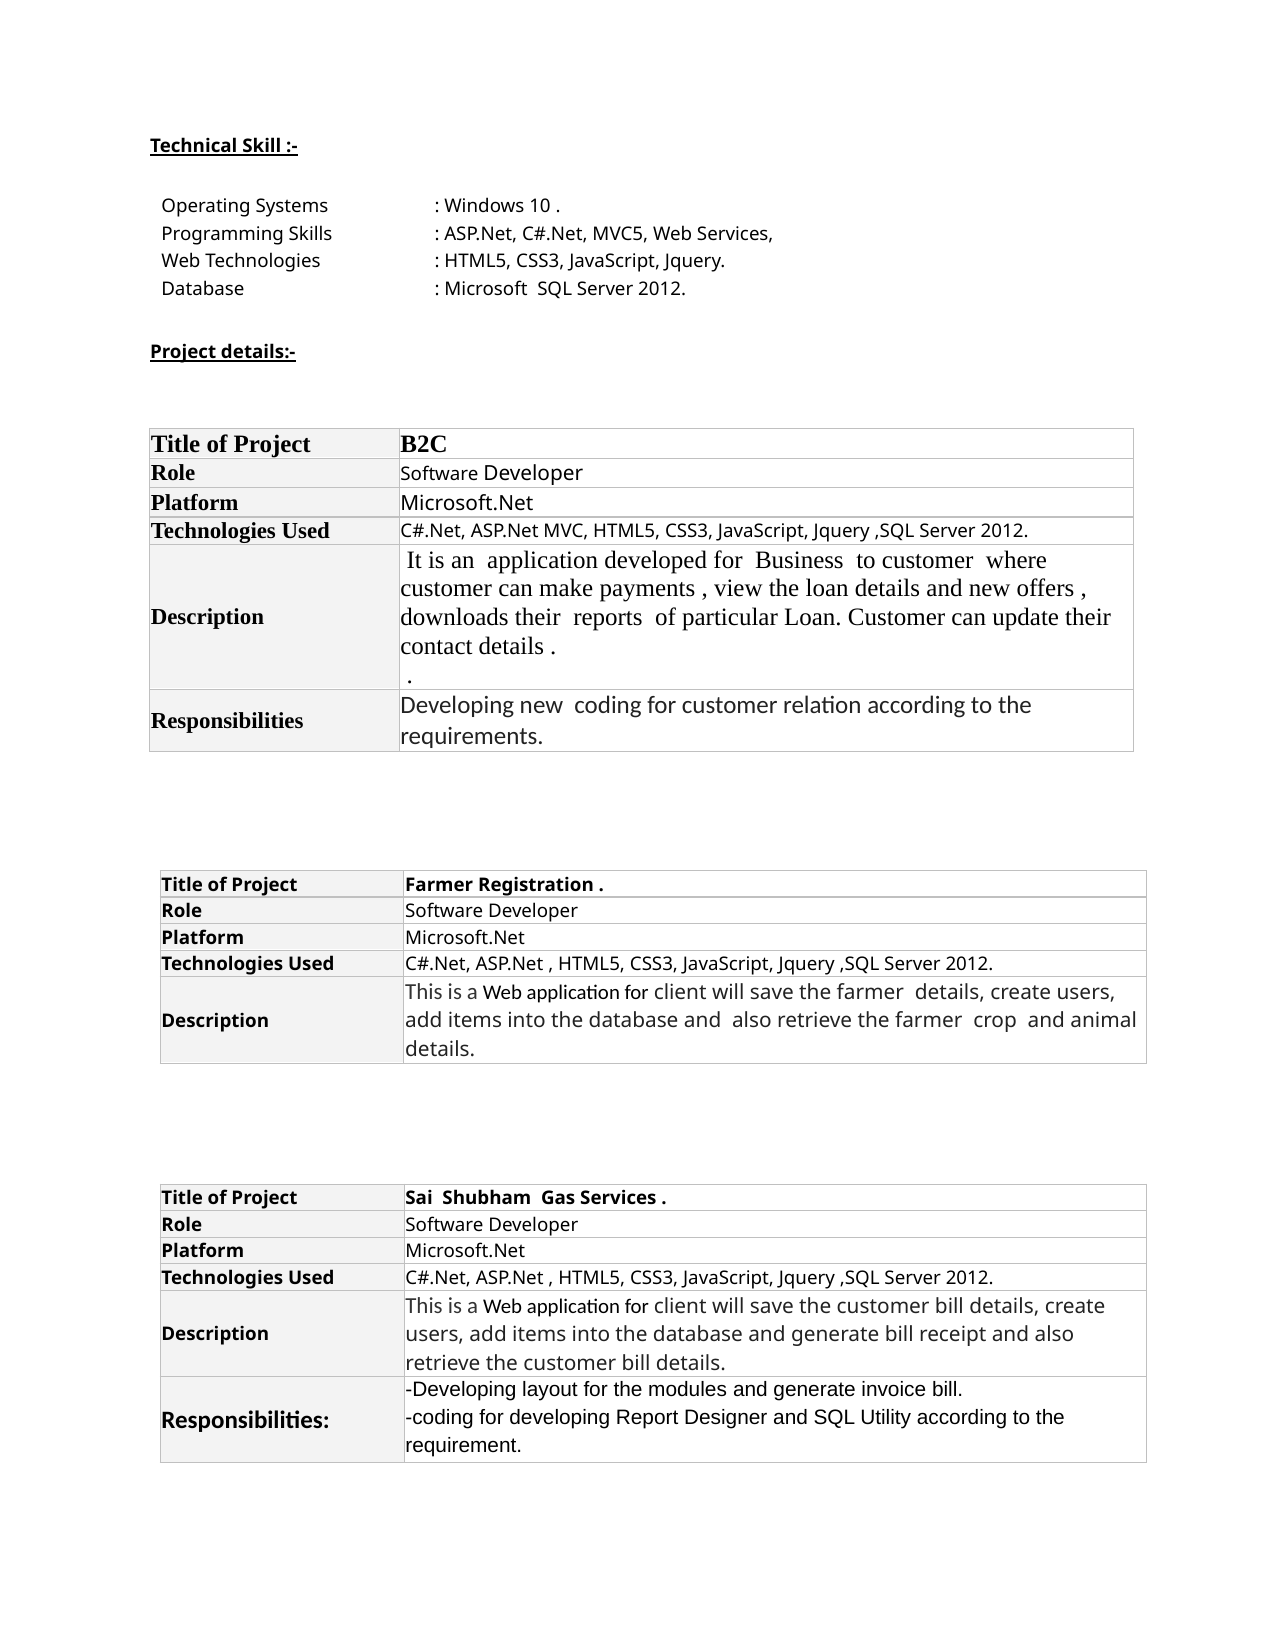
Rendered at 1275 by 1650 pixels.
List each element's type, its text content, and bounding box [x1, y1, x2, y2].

table_cell This is a Web application for client will save the customer bill details, create users, add items into the database and generate bill receipt and also retrieve the customer bill details. [405, 1291, 1146, 1376]
table_header Title of Project [161, 871, 403, 896]
table_cell Description [161, 977, 403, 1062]
table_cell Microsoft.Net [400, 488, 1133, 516]
table_cell C#.Net, ASP.Net , HTML5, CSS3, JavaScript, Jquery ,SQL Server 2012. [404, 951, 1146, 976]
table_cell : ASP.Net, C#.Net, MVC5, Web Services, : HTML5, CSS3, JavaScript, Jquery. : Microsoft SQL Server 2012. [433, 218, 1146, 301]
table_cell Technologies Used [161, 951, 403, 976]
table_cell C#.Net, ASP.Net , HTML5, CSS3, JavaScript, Jquery ,SQL Server 2012. [405, 1264, 1146, 1290]
text Project details:- [150, 338, 1125, 364]
table_cell Description [161, 1291, 404, 1376]
table_cell Programming Skills Web Technologies Database [160, 218, 433, 301]
table_cell Responsibilities: [161, 1377, 404, 1462]
table_cell Software Developer [404, 898, 1146, 923]
table_cell Platform [150, 488, 399, 516]
table_header Title of Project [161, 1185, 404, 1210]
table_cell Technologies Used [150, 518, 399, 544]
table_cell C#.Net, ASP.Net MVC, HTML5, CSS3, JavaScript, Jquery ,SQL Server 2012. [400, 518, 1133, 544]
table_header B2C [400, 429, 1133, 457]
table_cell Description [150, 545, 399, 688]
table_cell Software Developer [405, 1211, 1146, 1237]
table_cell Platform [161, 1238, 404, 1263]
table_cell Role [161, 898, 403, 923]
table_cell Developing new coding for customer relation according to the requirements. [400, 690, 1133, 751]
table_header Operating Systems [160, 190, 433, 218]
table_header Title of Project [150, 429, 399, 457]
table_cell Role [161, 1211, 404, 1237]
table_cell Platform [161, 924, 403, 949]
table_header Sai Shubham Gas Services . [405, 1185, 1146, 1210]
table_header : Windows 10 . [433, 190, 1146, 218]
table_cell This is a Web application for client will save the farmer details, create users, add items into the database and also retrieve the farmer crop and animal details. [404, 977, 1146, 1062]
table_cell Responsibilities [150, 690, 399, 751]
table_cell It is an application developed for Business to customer where customer can make payments , view the loan details and new offers , downloads their reports of particular Loan. Customer can update their contact details . . [400, 545, 1133, 688]
table_cell Role [150, 459, 399, 487]
text Technical Skill :- [150, 133, 1125, 158]
table_cell Technologies Used [161, 1264, 404, 1290]
table_cell Microsoft.Net [404, 924, 1146, 949]
table_cell Software Developer [400, 459, 1133, 487]
table_cell Microsoft.Net [405, 1238, 1146, 1263]
table_header Farmer Registration . [404, 871, 1146, 896]
table_cell -Developing layout for the modules and generate invoice bill. -coding for developing Report Designer and SQL Utility according to the requirement. [405, 1377, 1146, 1462]
